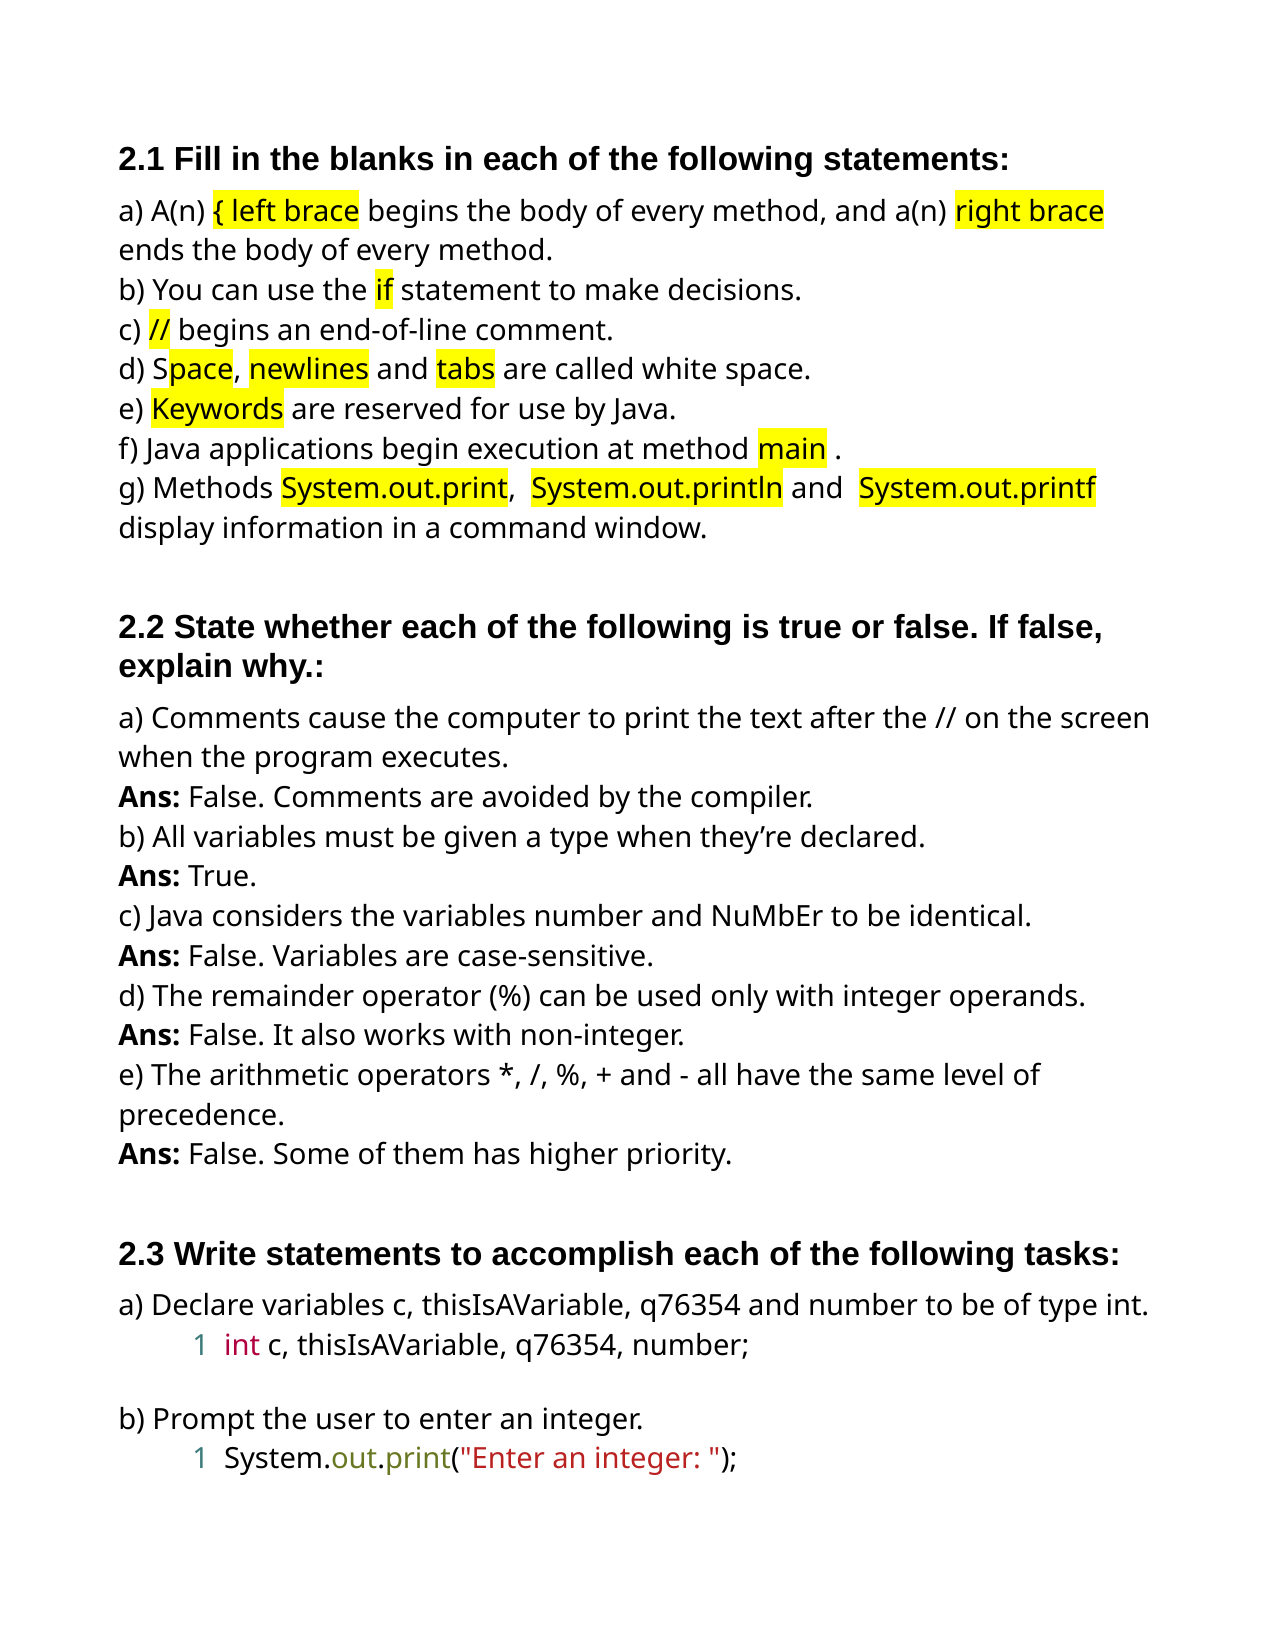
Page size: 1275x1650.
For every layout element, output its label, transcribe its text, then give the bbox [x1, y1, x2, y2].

text e) Keywords are reserved for use by Java. [118, 388, 1157, 428]
text 1 int c, thisIsAVariable, q76354, number; [118, 1324, 1157, 1364]
text f) Java applications begin execution at method main . [118, 428, 1157, 468]
text b) Prompt the user to enter an integer. [118, 1398, 1157, 1438]
text e) The arithmetic operators *, /, %, + and - all have the same level of precedence. [118, 1054, 1157, 1133]
text Ans: False. It also works with non-integer. [118, 1014, 1157, 1054]
text Ans: True. [118, 856, 1157, 895]
text b) All variables must be given a type when they’re declared. [118, 816, 1157, 856]
text a) Comments cause the computer to print the text after the // on the screen when the program executes. [118, 697, 1157, 776]
text c) Java considers the variables number and NuMbEr to be identical. [118, 895, 1157, 935]
text d) The remainder operator (%) can be used only with integer operands. [118, 975, 1157, 1014]
subtitle 2.2 State whether each of the following is true or false. If false, explain why.: [118, 608, 1157, 684]
text a) A(n) { left brace begins the body of every method, and a(n) right brace ends the body of every method. [118, 190, 1157, 269]
text b) You can use the if statement to make decisions. [118, 269, 1157, 309]
text Ans: False. Comments are avoided by the compiler. [118, 776, 1157, 816]
text g) Methods System.out.print, System.out.println and System.out.printf display information in a command window. [118, 468, 1157, 547]
text Ans: False. Some of them has higher priority. [118, 1133, 1157, 1173]
subtitle 2.3 Write statements to accomplish each of the following tasks: [118, 1234, 1157, 1272]
text a) Declare variables c, thisIsAVariable, q76354 and number to be of type int. [118, 1285, 1157, 1324]
text c) // begins an end-of-line comment. [118, 309, 1157, 349]
subtitle 2.1 Fill in the blanks in each of the following statements: [118, 139, 1157, 177]
text 1 System.out.print("Enter an integer: "); [118, 1438, 1157, 1477]
text d) Space, newlines and tabs are called white space. [118, 349, 1157, 388]
text Ans: False. Variables are case-sensitive. [118, 935, 1157, 975]
